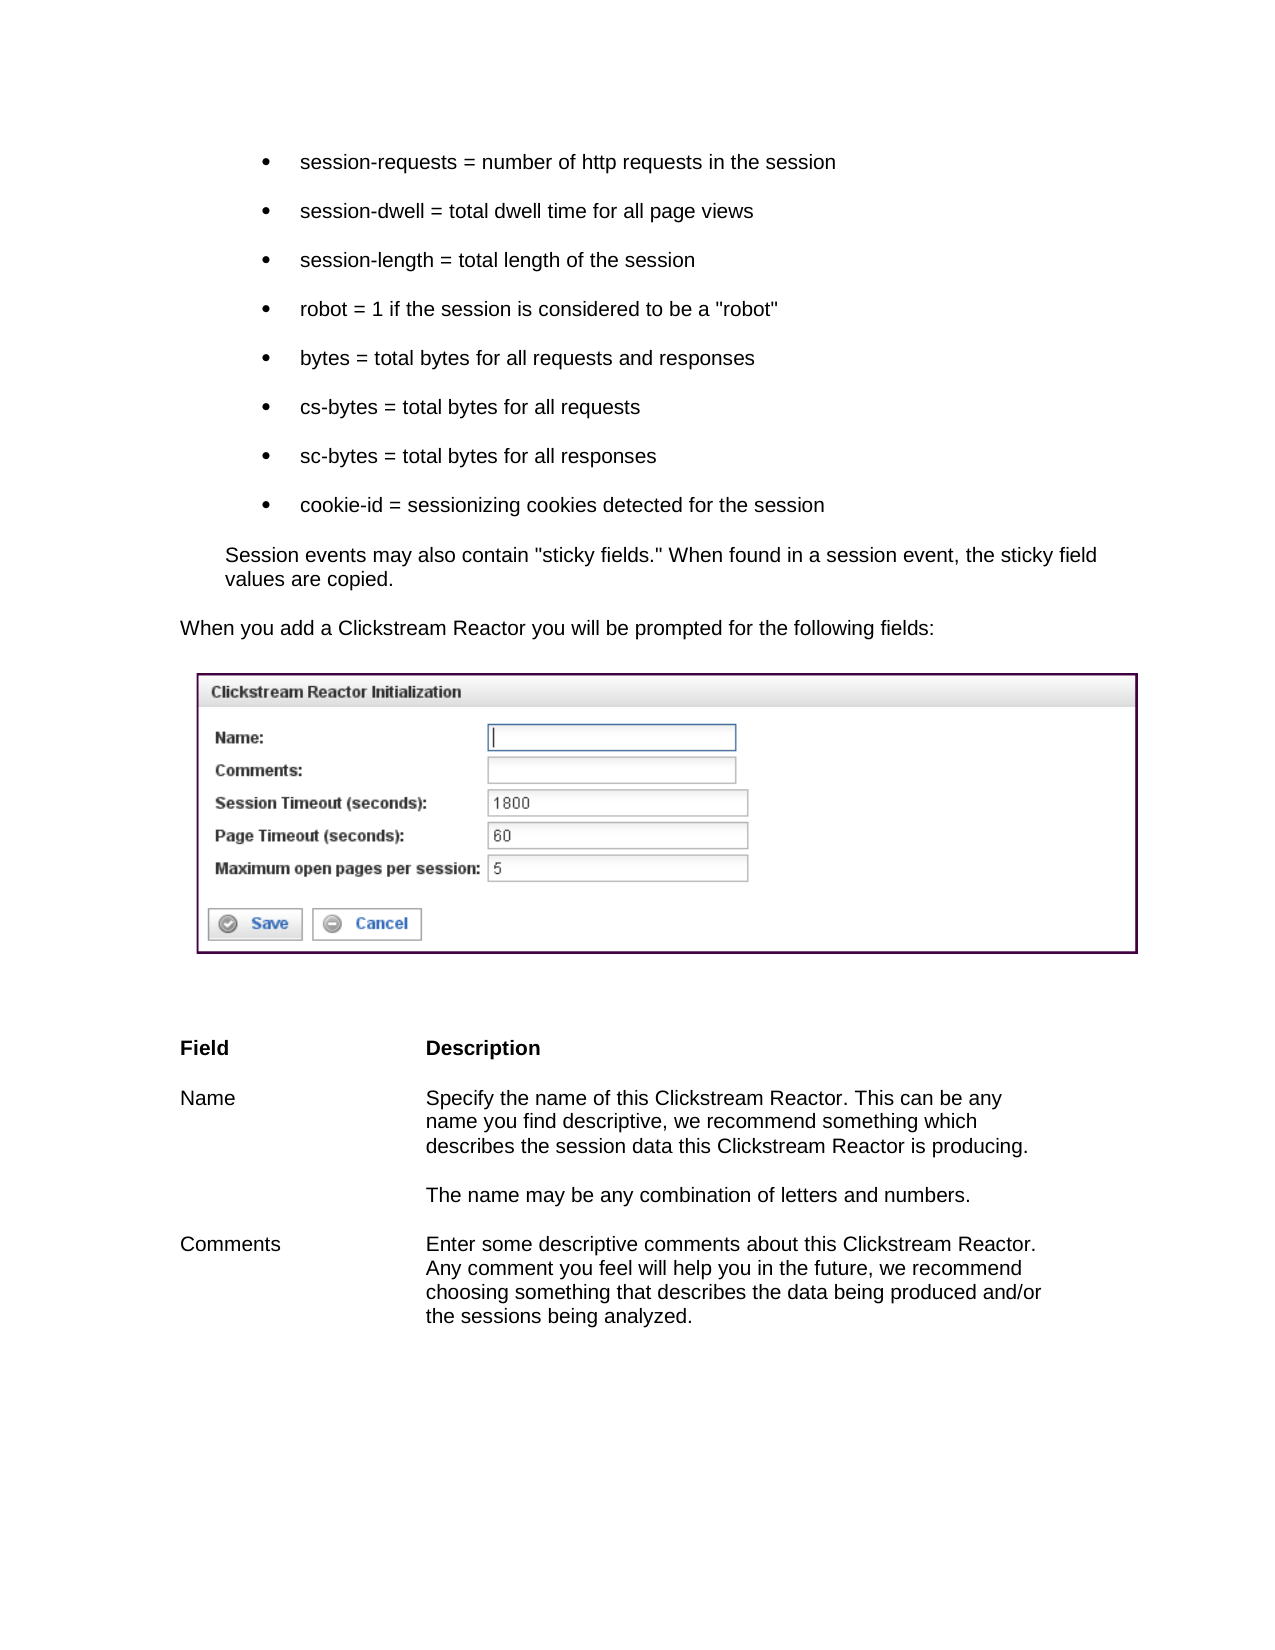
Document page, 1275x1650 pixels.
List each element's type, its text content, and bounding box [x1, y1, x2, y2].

table_header Description [384, 1024, 1061, 1073]
list robot = 1 if the session is considered to be a "robot" [262, 297, 1125, 321]
text When you add a Clickstream Reactor you will be prompted for the following fields: [180, 616, 1125, 640]
list cs-bytes = total bytes for all requests [262, 395, 1125, 419]
table_cell Specify the name of this Clickstream Reactor. This can be any name you find descriptive, we recommend something which describes the session data this Clickstream Reactor is producing. The name may be any combination of letters and numbers. [384, 1073, 1061, 1219]
list cookie-id = sessionizing cookies detected for the session [262, 493, 1125, 517]
list session-length = total length of the session [262, 248, 1125, 272]
picture [196, 673, 1138, 954]
table_header Field [139, 1024, 384, 1073]
table_cell Comments [139, 1219, 384, 1340]
table_cell Enter some descriptive comments about this Clickstream Reactor. Any comment you feel will help you in the future, we recommend choosing something that describes the data being produced and/or the sessions being analyzed. [384, 1219, 1061, 1340]
list session-requests = number of http requests in the session [262, 150, 1125, 174]
list Session events may also contain "sticky fields." When found in a session event, the sticky field values are copied. [225, 542, 1125, 591]
list session-dwell = total dwell time for all page views [262, 199, 1125, 223]
list bytes = total bytes for all requests and responses [262, 346, 1125, 370]
table_cell Name [139, 1073, 384, 1219]
list sc-bytes = total bytes for all responses [262, 444, 1125, 468]
